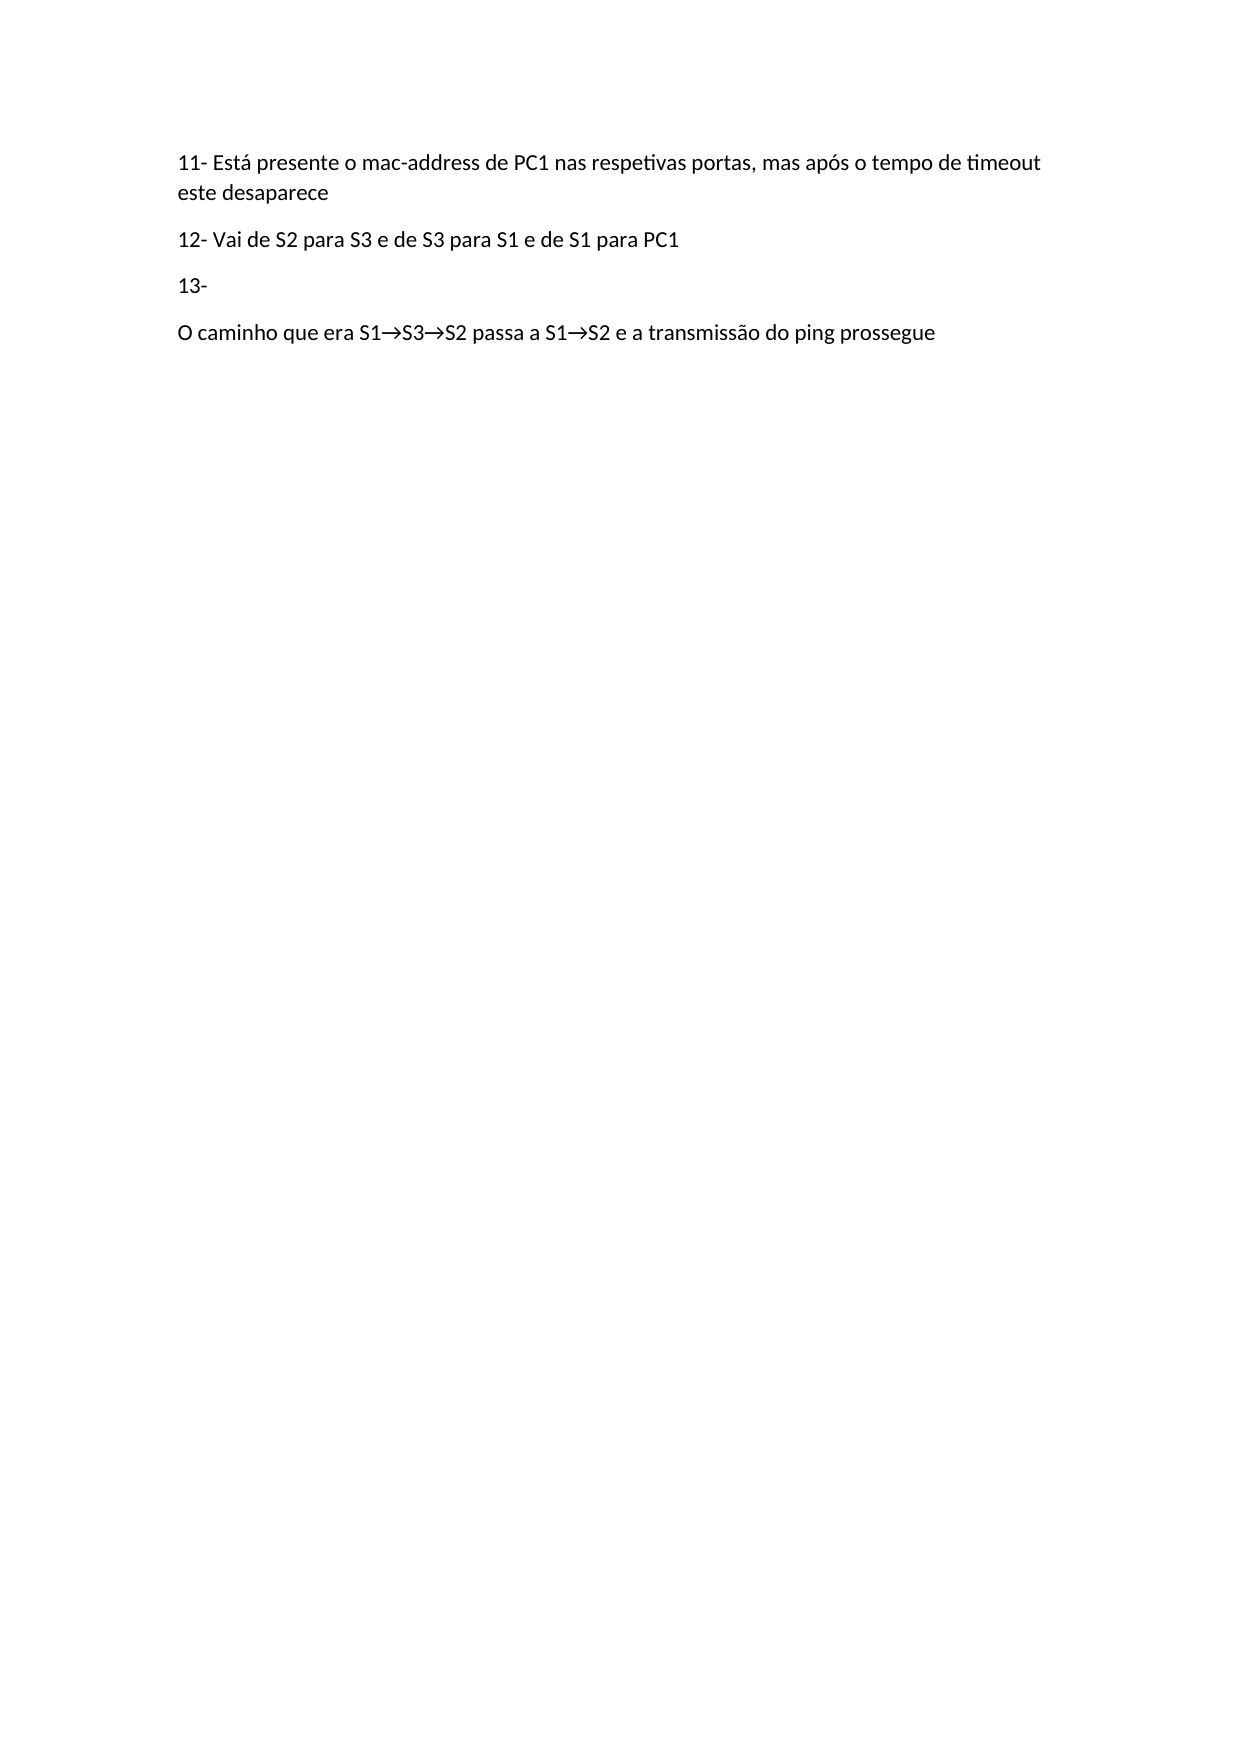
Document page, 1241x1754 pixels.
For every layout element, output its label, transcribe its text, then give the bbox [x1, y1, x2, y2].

text 13- [177, 272, 1063, 299]
text 11- Está presente o mac-address de PC1 nas respetivas portas, mas após o tempo de timeout este desaparece [177, 148, 1063, 206]
text O caminho que era S1→S3→S2 passa a S1→S2 e a transmissão do ping prossegue [177, 318, 1063, 346]
text 12- Vai de S2 para S3 e de S3 para S1 e de S1 para PC1 [177, 225, 1063, 253]
